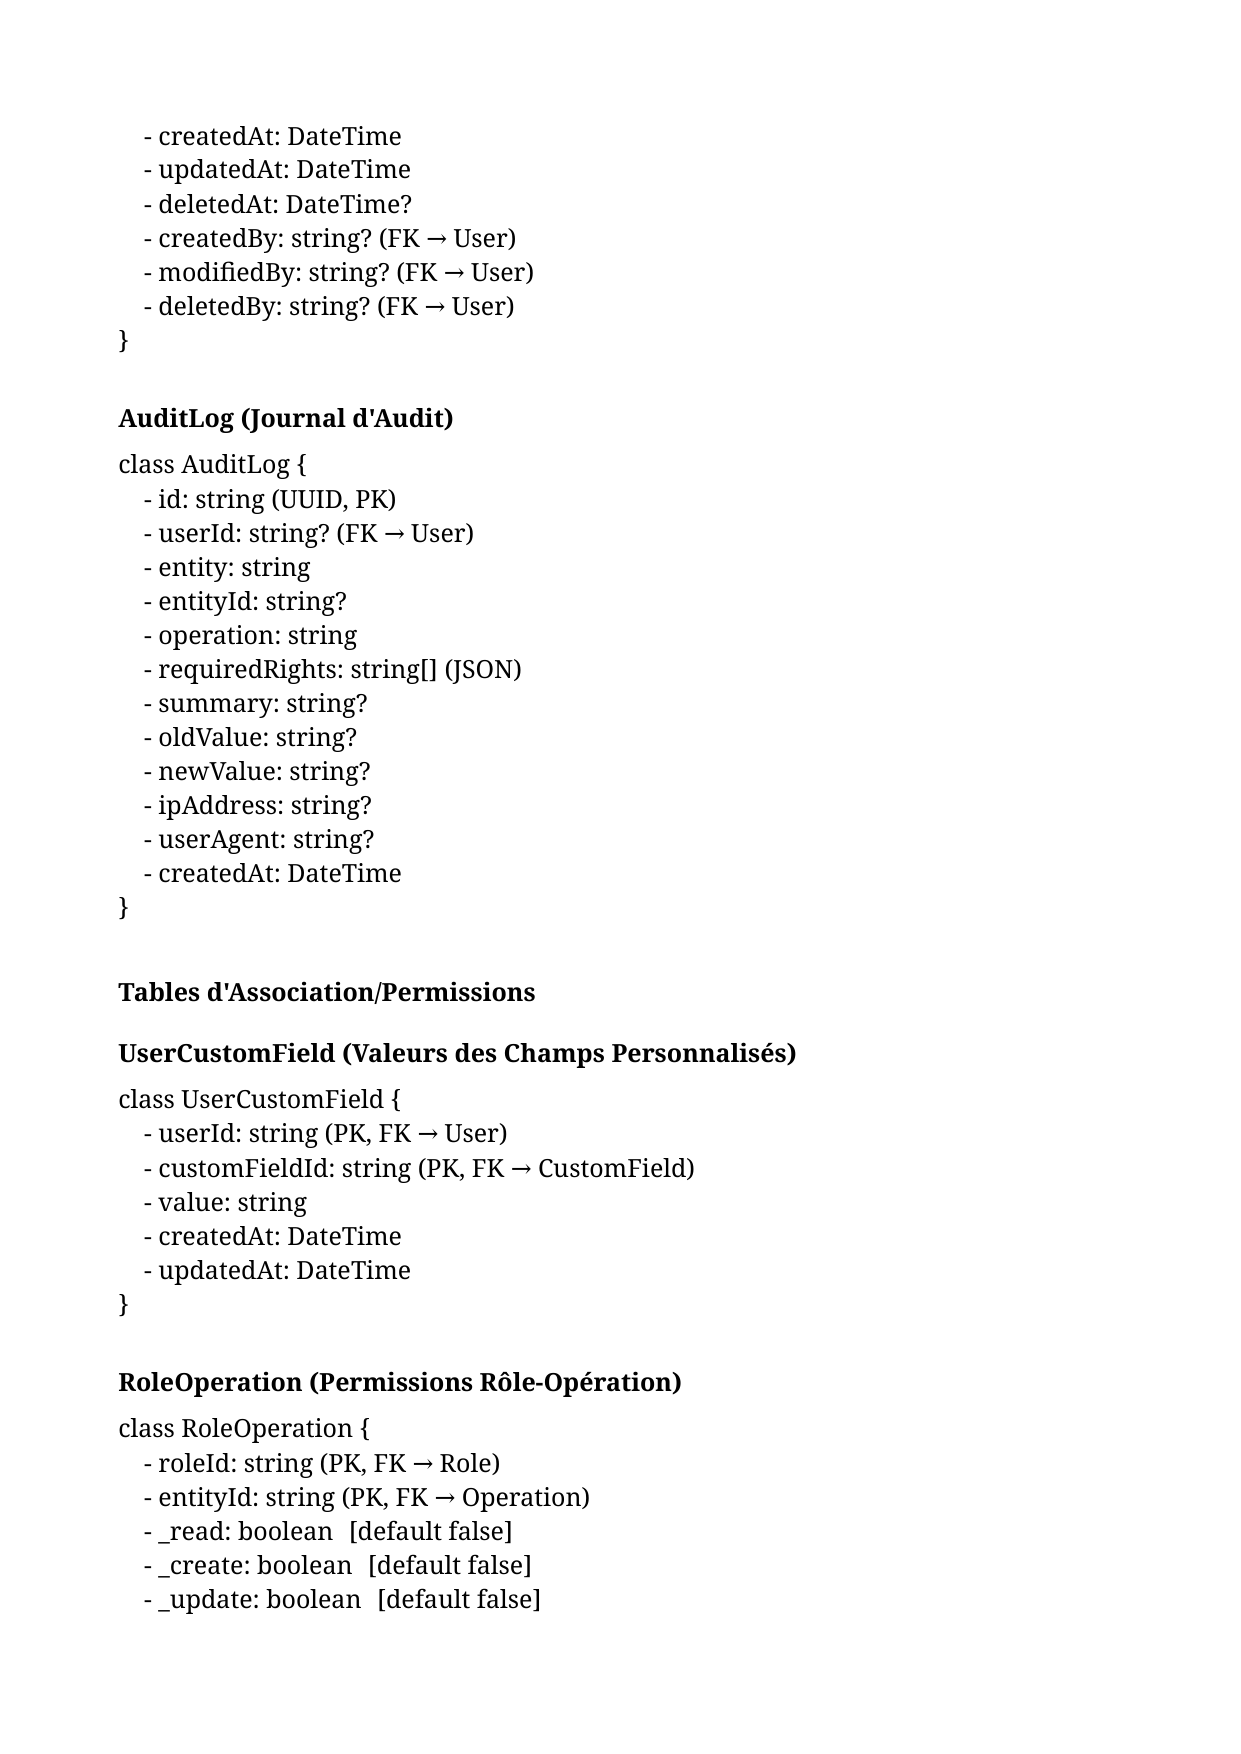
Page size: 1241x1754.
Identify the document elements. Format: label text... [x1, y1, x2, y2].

text - userId: string? (FK → User) [118, 515, 1122, 549]
text - updatedAt: DateTime [118, 1252, 1122, 1286]
text class RoleOperation { [118, 1411, 1122, 1445]
text - _update: boolean [default false] [118, 1582, 1122, 1616]
text - ipAddress: string? [118, 788, 1122, 822]
subtitle UserCustomField (Valeurs des Champs Personnalisés) [118, 1036, 1122, 1069]
text class UserCustomField { [118, 1082, 1122, 1116]
subtitle RoleOperation (Permissions Rôle-Opération) [118, 1364, 1122, 1399]
text - createdAt: DateTime [118, 1218, 1122, 1252]
text - value: string [118, 1184, 1122, 1218]
text } [118, 1286, 1122, 1321]
text - operation: string [118, 617, 1122, 652]
text - id: string (UUID, PK) [118, 481, 1122, 515]
text - createdAt: DateTime [118, 856, 1122, 890]
text - deletedAt: DateTime? [118, 186, 1122, 220]
text - oldValue: string? [118, 720, 1122, 754]
text class AuditLog { [118, 447, 1122, 481]
subtitle AuditLog (Journal d'Audit) [118, 401, 1122, 435]
text - createdAt: DateTime [118, 118, 1122, 152]
text - entity: string [118, 549, 1122, 583]
text - summary: string? [118, 686, 1122, 720]
text - _create: boolean [default false] [118, 1548, 1122, 1582]
text - createdBy: string? (FK → User) [118, 220, 1122, 254]
text - userId: string (PK, FK → User) [118, 1116, 1122, 1150]
text - _read: boolean [default false] [118, 1513, 1122, 1548]
text - deletedBy: string? (FK → User) [118, 288, 1122, 322]
text } [118, 322, 1122, 357]
text - roleId: string (PK, FK → Role) [118, 1445, 1122, 1479]
text - updatedAt: DateTime [118, 152, 1122, 186]
subtitle Tables d'Association/Permissions [118, 974, 1122, 1008]
text - customFieldId: string (PK, FK → CustomField) [118, 1150, 1122, 1184]
text - modifiedBy: string? (FK → User) [118, 254, 1122, 288]
text - entityId: string? [118, 583, 1122, 617]
text - userAgent: string? [118, 822, 1122, 856]
text - newValue: string? [118, 754, 1122, 788]
text - entityId: string (PK, FK → Operation) [118, 1479, 1122, 1513]
text - requiredRights: string[] (JSON) [118, 652, 1122, 686]
text } [118, 890, 1122, 924]
